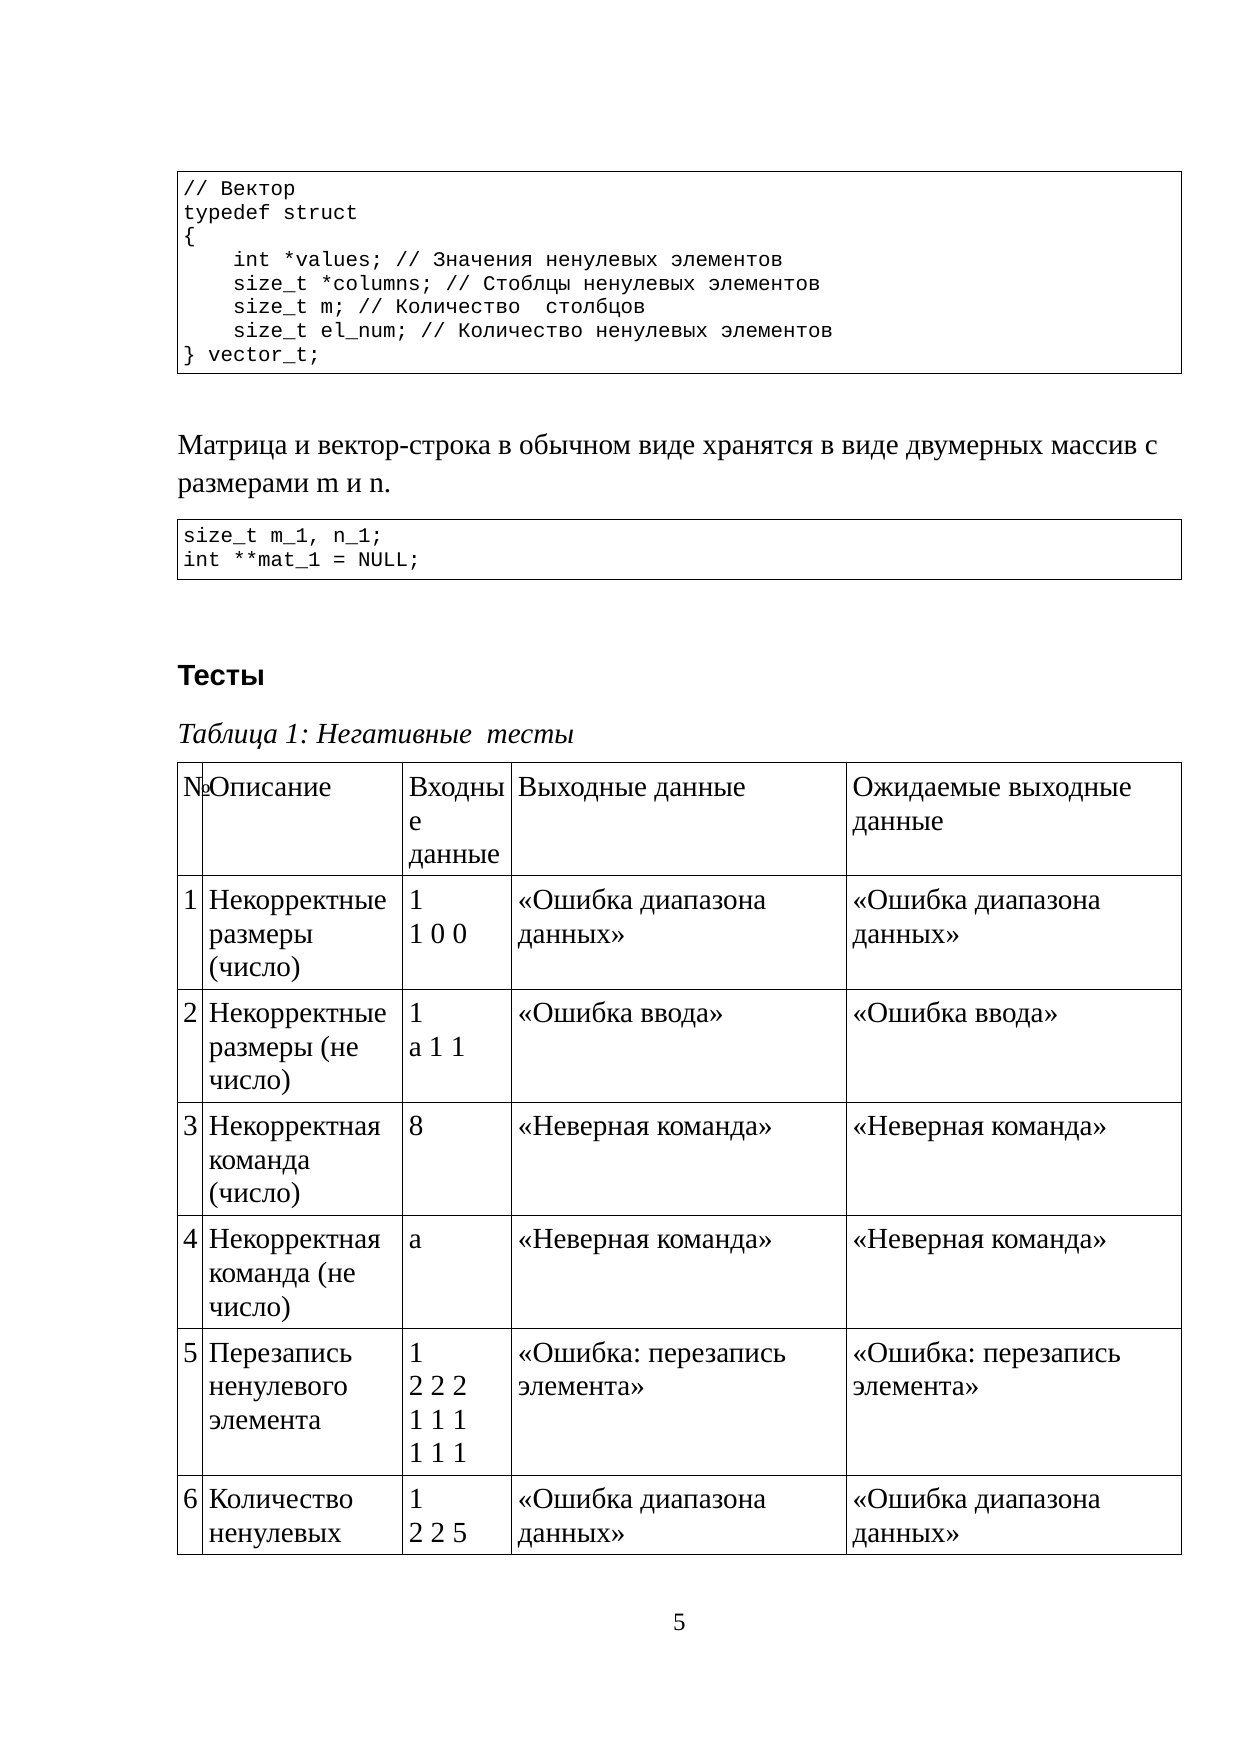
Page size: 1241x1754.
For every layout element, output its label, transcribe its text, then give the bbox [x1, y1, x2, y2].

table_cell Некорректные размеры (не число) [203, 990, 402, 1102]
text Таблица 1: Негативные тесты [177, 716, 1181, 750]
table_cell Перезапись ненулевого элемента [203, 1329, 402, 1474]
table_cell «Неверная команда» [512, 1216, 846, 1328]
table_cell 1 2 2 5 [403, 1476, 511, 1554]
table_cell «Ошибка диапазона данных» [512, 876, 846, 988]
table_header № [178, 763, 202, 875]
table_cell 1 1 0 0 [403, 876, 511, 988]
table_header size_t m_1, n_1; int **mat_1 = NULL; [178, 520, 1181, 578]
table_cell Некорректная команда (число) [203, 1103, 402, 1215]
table_header Описание [203, 763, 402, 875]
table_cell 8 [403, 1103, 511, 1215]
table_cell «Ошибка ввода» [512, 990, 846, 1102]
table_cell 1 2 2 2 1 1 1 1 1 1 [403, 1329, 511, 1474]
table_cell a [403, 1216, 511, 1328]
table_header // Вектор typedef struct { int *values; // Значения ненулевых элементов size_t *columns; // Стоблцы ненулевых элементов size_t m; // Количество столбцов size_t el_num; // Количество ненулевых элементов } vector_t; [178, 172, 1181, 373]
table_cell «Ошибка диапазона данных» [847, 876, 1181, 988]
table_cell «Неверная команда» [847, 1216, 1181, 1328]
table_cell Количество ненулевых [203, 1476, 402, 1554]
table_cell «Ошибка: перезапись элемента» [847, 1329, 1181, 1474]
table_header Входные данные [403, 763, 511, 875]
table_cell 4 [178, 1216, 202, 1328]
table_cell 1 [178, 876, 202, 988]
table_cell «Ошибка диапазона данных» [847, 1476, 1181, 1554]
table_cell «Ошибка ввода» [847, 990, 1181, 1102]
table_cell Некорректная команда (не число) [203, 1216, 402, 1328]
table_cell 1 a 1 1 [403, 990, 511, 1102]
table_cell 6 [178, 1476, 202, 1554]
table_header Выходные данные [512, 763, 846, 875]
table_cell Некорректные размеры (число) [203, 876, 402, 988]
table_cell 3 [178, 1103, 202, 1215]
table_cell 5 [178, 1329, 202, 1474]
table_cell «Неверная команда» [512, 1103, 846, 1215]
text Матрица и вектор-строка в обычном виде хранятся в виде двумерных массив с размерами m и n. [177, 427, 1181, 499]
table_cell 2 [178, 990, 202, 1102]
table_cell «Ошибка: перезапись элемента» [512, 1329, 846, 1474]
table_cell «Неверная команда» [847, 1103, 1181, 1215]
subtitle Тесты [177, 658, 1181, 691]
table_cell «Ошибка диапазона данных» [512, 1476, 846, 1554]
table_header Ожидаемые выходные данные [847, 763, 1181, 875]
